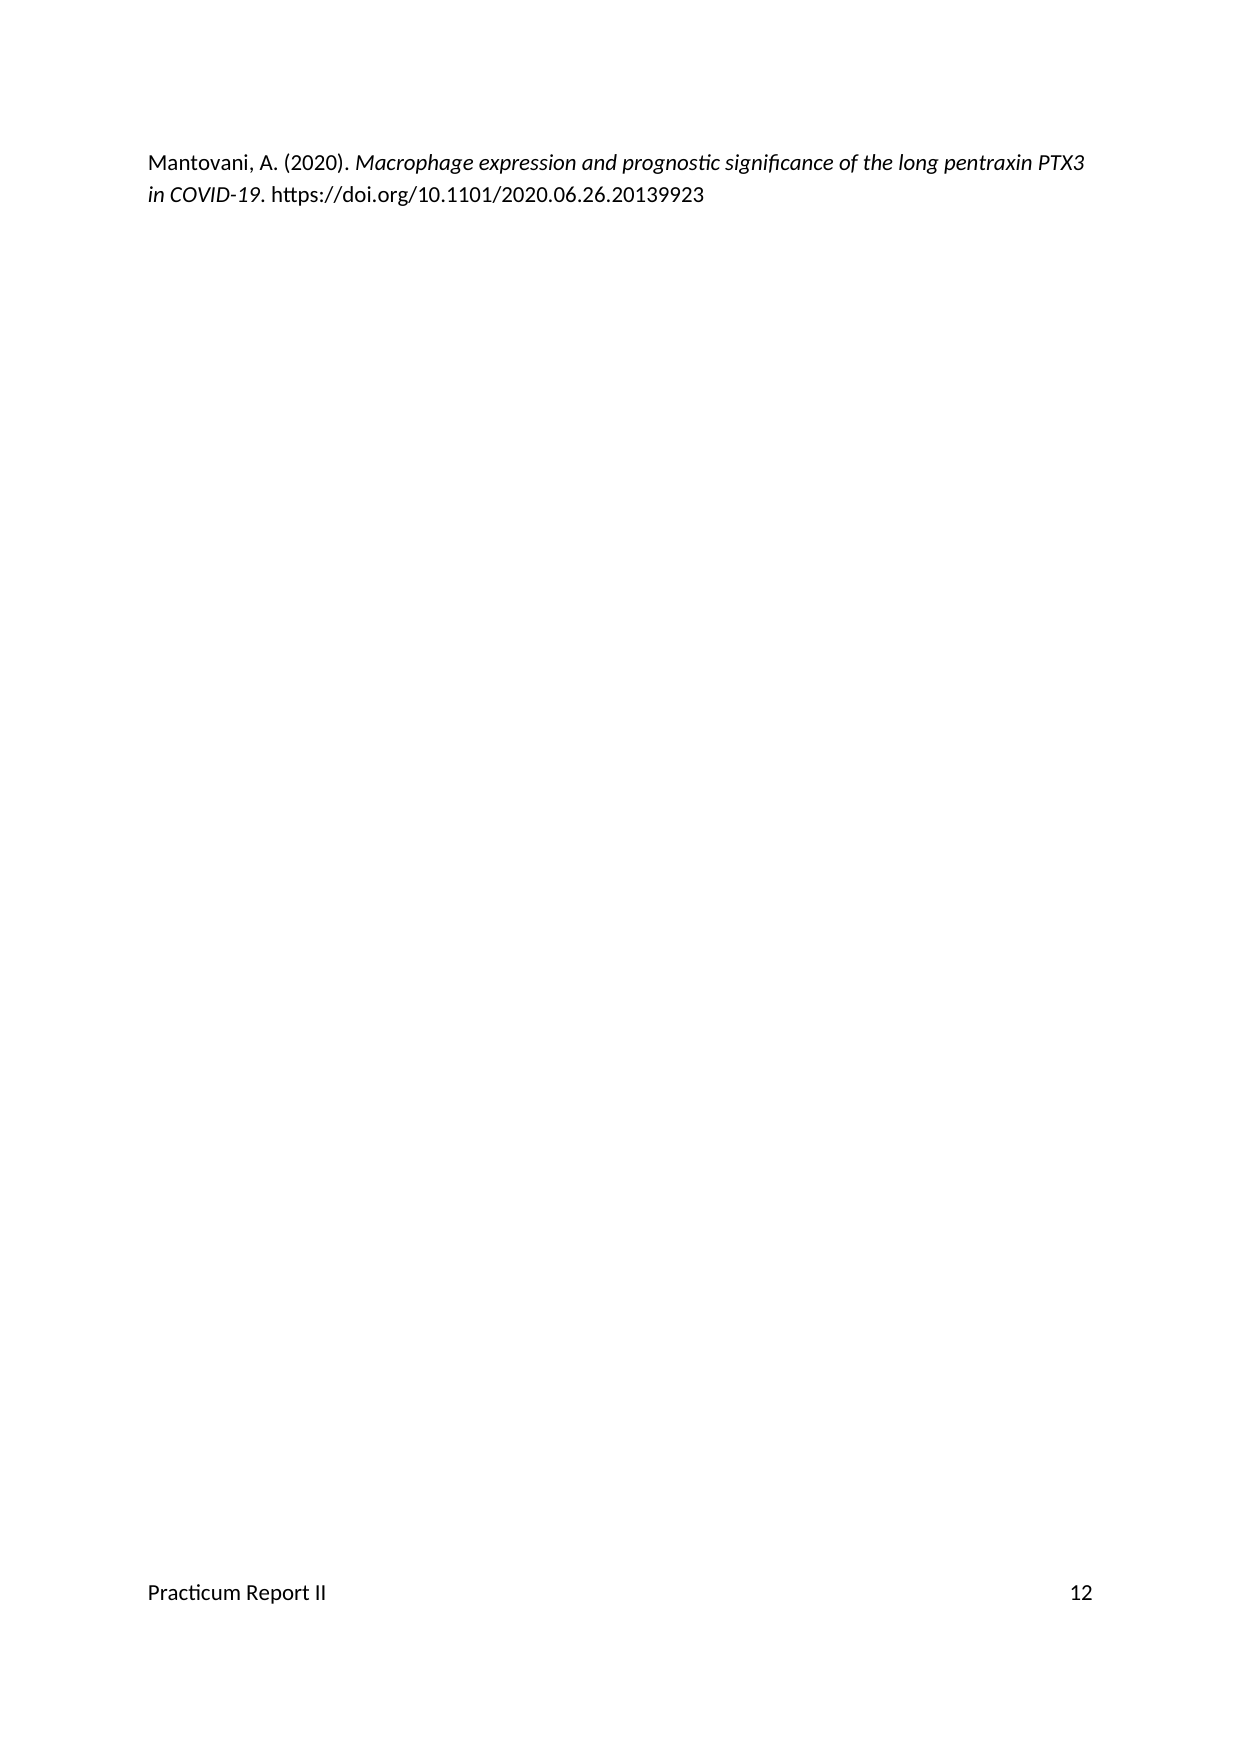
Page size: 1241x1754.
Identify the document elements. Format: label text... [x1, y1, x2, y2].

text Mantovani, A. (2020). Macrophage expression and prognostic significance of the long pentraxin PTX3 in COVID-19. https://doi.org/10.1101/2020.06.26.20139923 [148, 148, 1093, 208]
